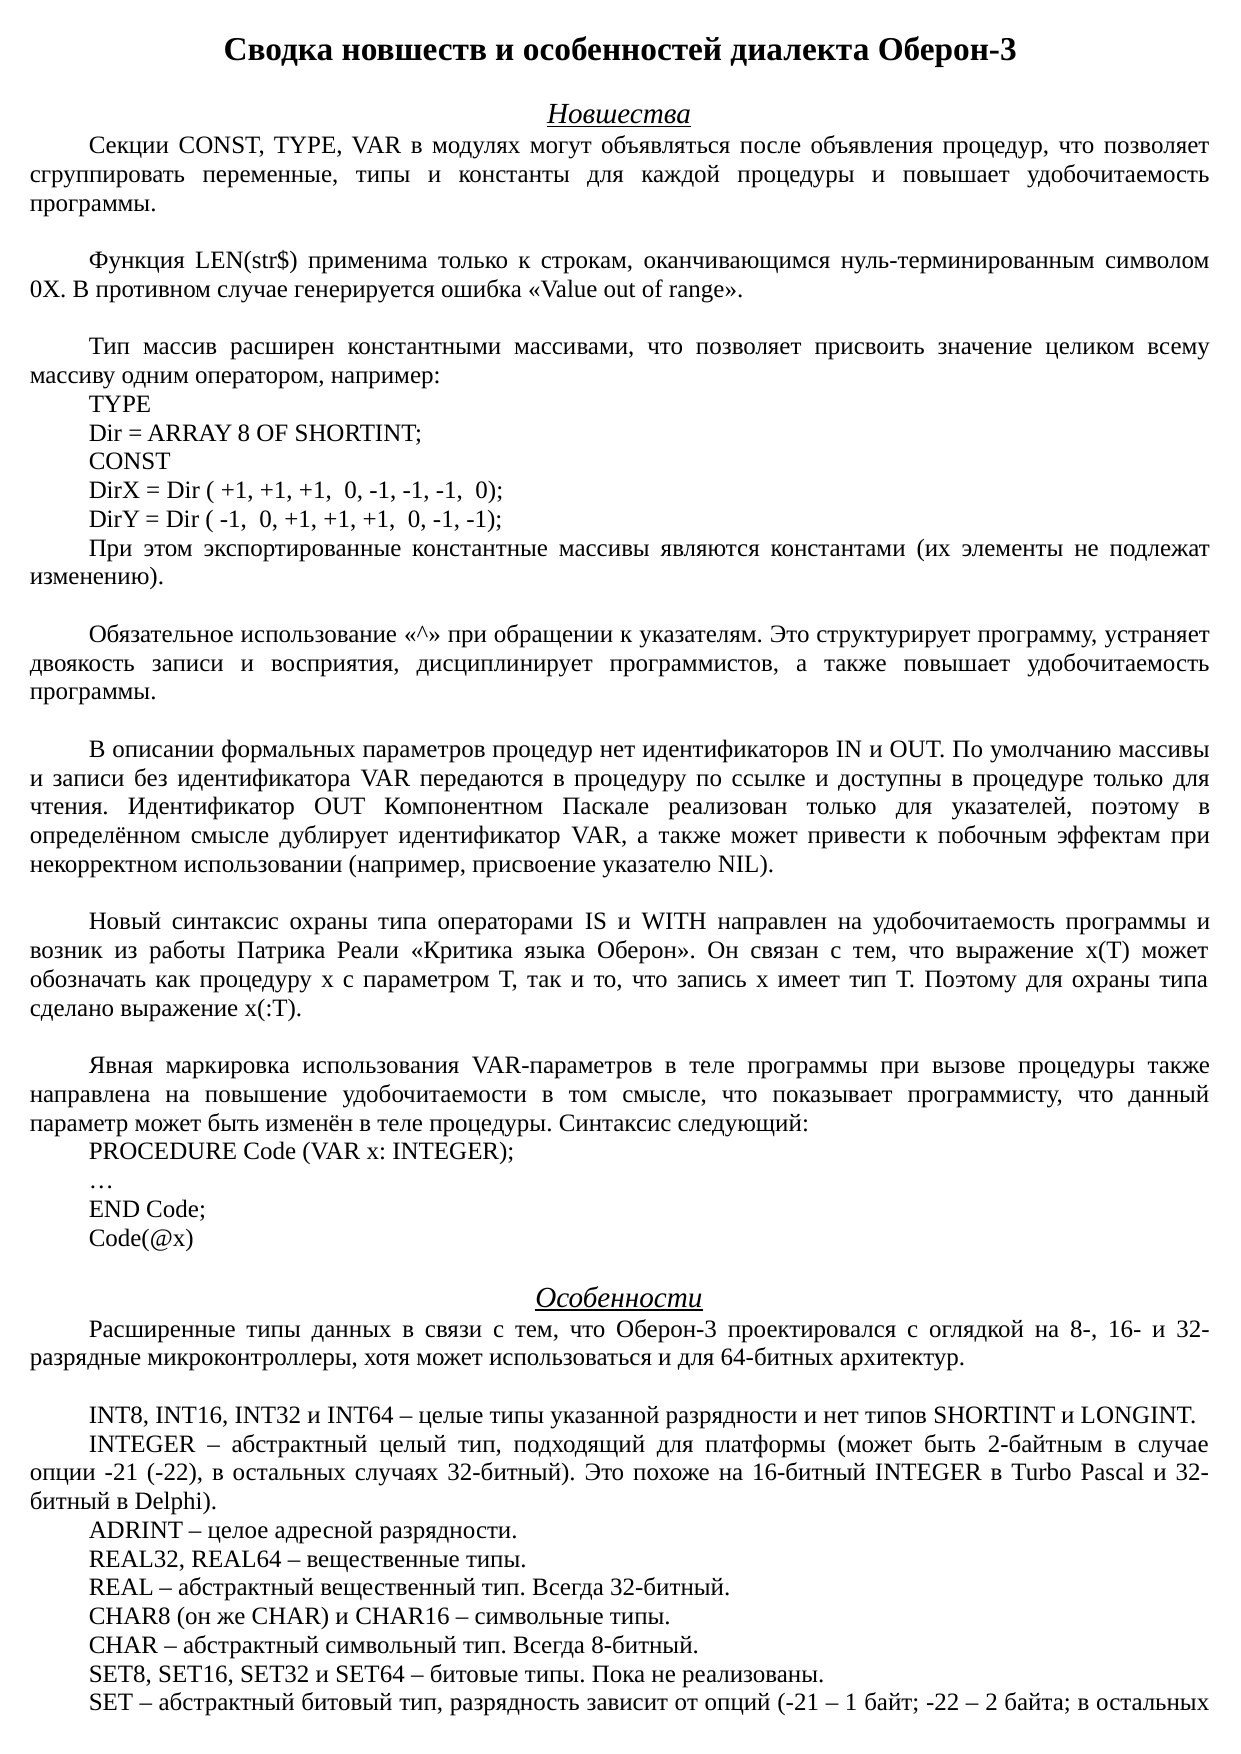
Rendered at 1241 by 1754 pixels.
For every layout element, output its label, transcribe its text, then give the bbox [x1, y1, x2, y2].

text Явная маркировка использования VAR-параметров в теле программы при вызове процедуры также направлена на повышение удобочитаемости в том смысле, что показывает программисту, что данный параметр может быть изменён в теле процедуры. Синтаксис следующий: [29, 1050, 1211, 1136]
text Сводка новшеств и особенностей диалекта Оберон-3 [29, 29, 1211, 68]
text ADRINT – целое адресной разрядности. [29, 1515, 1211, 1544]
text Особенности [29, 1280, 1211, 1314]
text … [29, 1165, 1211, 1194]
text В описании формальных параметров процедур нет идентификаторов IN и OUT. По умолчанию массивы и записи без идентификатора VAR передаются в процедуру по ссылке и доступны в процедуре только для чтения. Идентификатор OUT Компонентном Паскале реализован только для указателей, поэтому в определённом смысле дублирует идентификатор VAR, а также может привести к побочным эффектам при некорректном использовании (например, присвоение указателю NIL). [29, 734, 1211, 878]
text Dir = ARRAY 8 OF SHORTINT; [29, 418, 1211, 446]
text Обязательное использование «^» при обращении к указателям. Это структурирует программу, устраняет двоякость записи и восприятия, дисциплинирует программистов, а также повышает удобочитаемость программы. [29, 619, 1211, 705]
text CHAR – абстрактный символьный тип. Всегда 8-битный. [29, 1630, 1211, 1659]
text SET – абстрактный битовый тип, разрядность зависит от опций (-21 – 1 байт; -22 – 2 байта; в остальных [29, 1687, 1211, 1716]
text SET8, SET16, SET32 и SET64 – битовые типы. Пока не реализованы. [29, 1659, 1211, 1687]
text Секции CONST, TYPE, VAR в модулях могут объявляться после объявления процедур, что позволяет сгруппировать переменные, типы и константы для каждой процедуры и повышает удобочитаемость программы. [29, 130, 1211, 216]
text REAL – абстрактный вещественный тип. Всегда 32-битный. [29, 1572, 1211, 1601]
text END Code; [29, 1194, 1211, 1223]
text CHAR8 (он же CHAR) и CHAR16 – символьные типы. [29, 1601, 1211, 1630]
text CONST [29, 446, 1211, 475]
text Code(@х) [29, 1223, 1211, 1251]
text Новшества [29, 97, 1211, 130]
text PROCEDURE Code (VAR x: INTEGER); [29, 1136, 1211, 1165]
text Расширенные типы данных в связи с тем, что Оберон-3 проектировался с оглядкой на 8-, 16- и 32-разрядные микроконтроллеры, хотя может использоваться и для 64-битных архитектур. [29, 1314, 1211, 1371]
text Тип массив расширен константными массивами, что позволяет присвоить значение целиком всему массиву одним оператором, например: [29, 331, 1211, 389]
text REAL32, REAL64 – вещественные типы. [29, 1544, 1211, 1572]
text Функция LEN(str$) применима только к строкам, оканчивающимся нуль-терминированным символом 0Х. В противном случае генерируется ошибка «Value out of range». [29, 245, 1211, 303]
text Новый синтаксис охраны типа операторами IS и WITH направлен на удобочитаемость программы и возник из работы Патрика Реали «Критика языка Оберон». Он связан с тем, что выражение x(T) может обозначать как процедуру х с параметром Т, так и то, что запись х имеет тип Т. Поэтому для охраны типа сделано выражение х(:Т). [29, 906, 1211, 1021]
text INT8, INT16, INT32 и INT64 – целые типы указанной разрядности и нет типов SHORTINT и LONGINT. [29, 1400, 1211, 1429]
text DirX = Dir ( +1, +1, +1, 0, -1, -1, -1, 0); [29, 475, 1211, 504]
text DirY = Dir ( -1, 0, +1, +1, +1, 0, -1, -1); [29, 504, 1211, 533]
text INTEGER – абстрактный целый тип, подходящий для платформы (может быть 2-байтным в случае опции -21 (-22), в остальных случаях 32-битный). Это похоже на 16-битный INTEGER в Turbo Pascal и 32-битный в Delphi). [29, 1429, 1211, 1515]
text TYPE [29, 389, 1211, 418]
text При этом экспортированные константные массивы являются константами (их элементы не подлежат изменению). [29, 533, 1211, 590]
